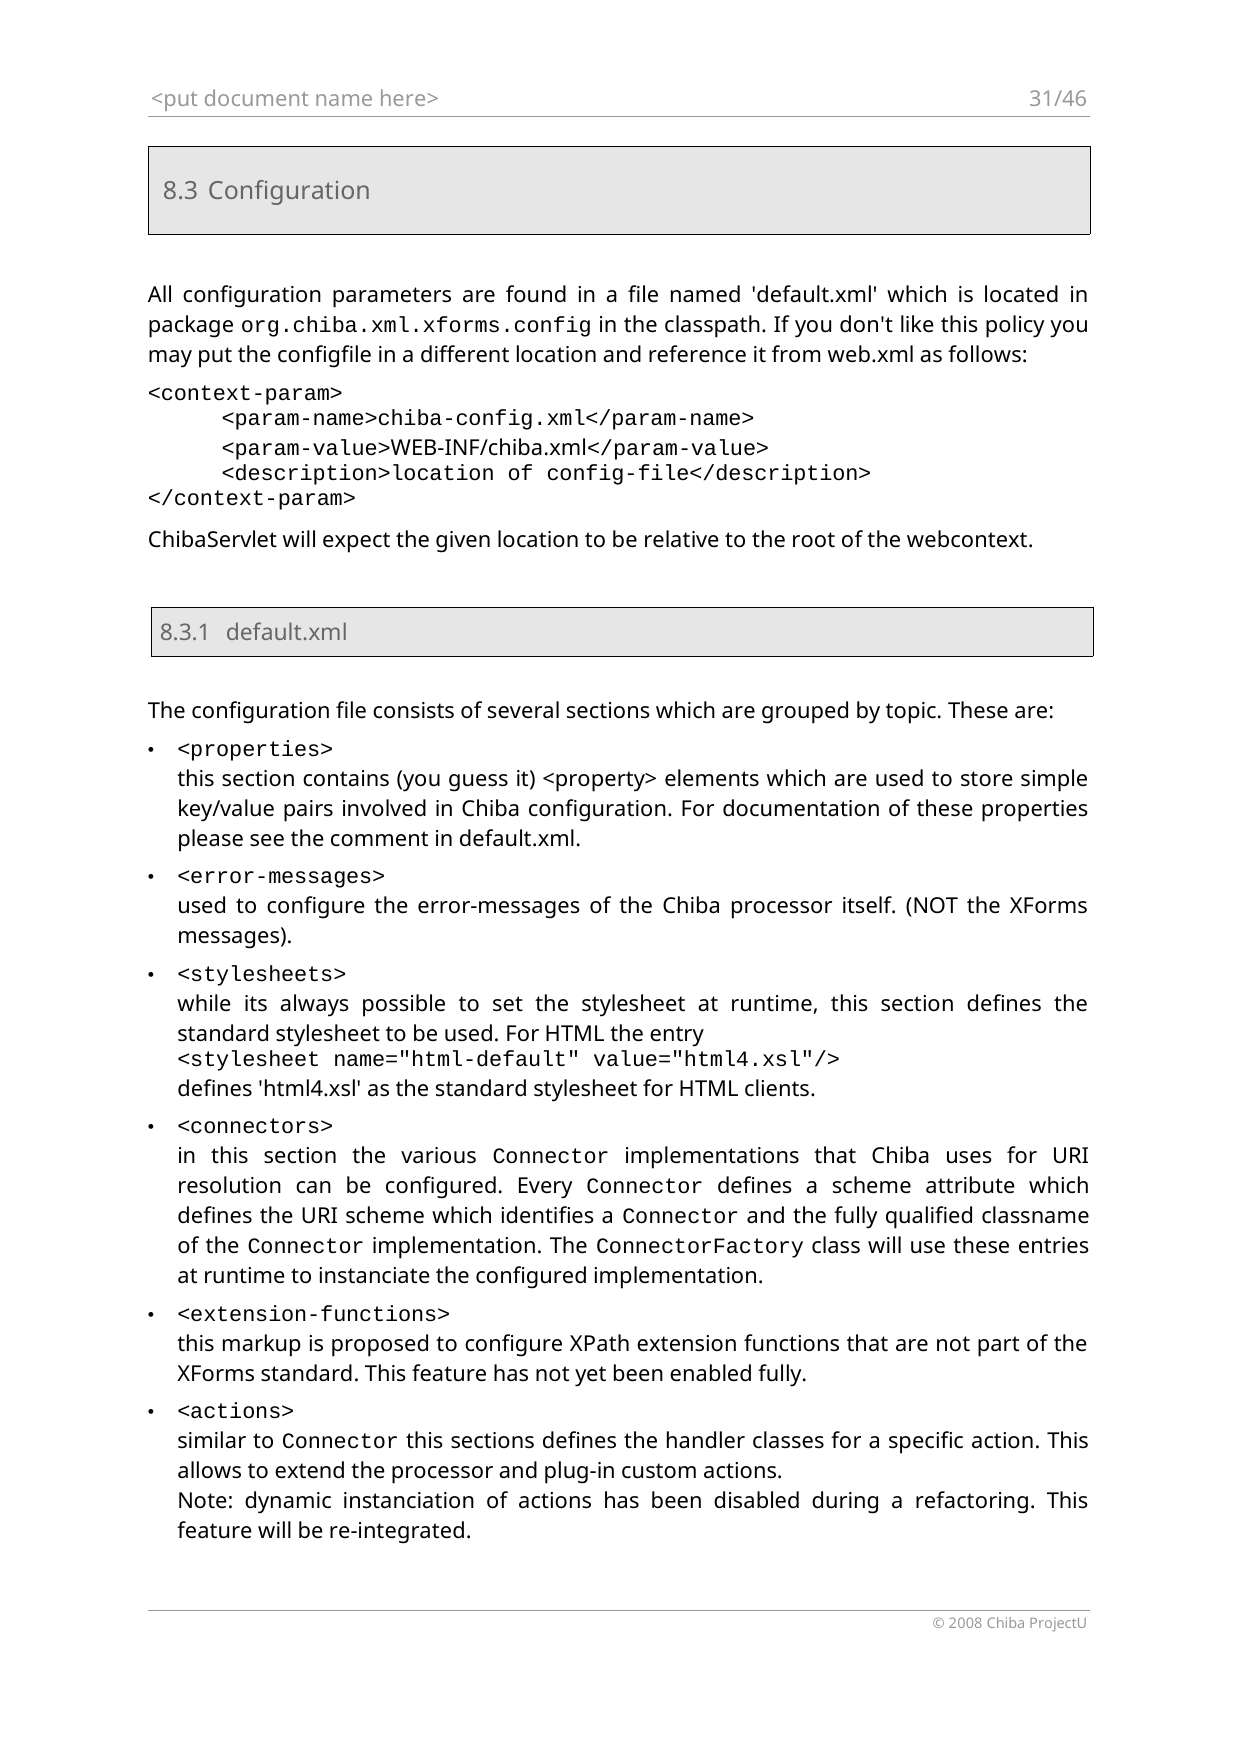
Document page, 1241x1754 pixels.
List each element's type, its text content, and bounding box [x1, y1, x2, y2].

text ChibaServlet will expect the given location to be relative to the root of the webcontext. [148, 524, 1090, 554]
list <actions> similar to Connector this sections defines the handler classes for a specific action. This allows to extend the processor and plug-in custom actions. Note: dynamic instanciation of actions has been disabled during a refactoring. This feature will be re-integrated. [148, 1400, 1090, 1545]
subtitle default.xml [152, 608, 1093, 656]
list <connectors> in this section the various Connector implementations that Chiba uses for URI resolution can be configured. Every Connector defines a scheme attribute which defines the URI scheme which identifies a Connector and the fully qualified classname of the Connector implementation. The ConnectorFactory class will use these entries at runtime to instanciate the configured implementation. [148, 1115, 1090, 1290]
subtitle Configuration [149, 147, 1090, 234]
list <extension-functions> this markup is proposed to configure XPath extension functions that are not part of the XForms standard. This feature has not yet been enabled fully. [148, 1302, 1090, 1387]
text All configuration parameters are found in a file named 'default.xml' which is located in package org.chiba.xml.xforms.config in the classpath. If you don't like this policy you may put the configfile in a different location and reference it from web.xml as follows: [148, 279, 1090, 369]
text The configuration file consists of several sections which are grouped by topic. These are: [148, 695, 1090, 725]
list <stylesheets> while its always possible to set the stylesheet at runtime, this section defines the standard stylesheet to be used. For HTML the entry <stylesheet name="html-default" value="html4.xsl"/> defines 'html4.xsl' as the standard stylesheet for HTML clients. [148, 962, 1090, 1102]
list <error-messages> used to configure the error-messages of the Chiba processor itself. (NOT the XForms messages). [148, 865, 1090, 950]
list <properties> this section contains (you guess it) <property> elements which are used to store simple key/value pairs involved in Chiba configuration. For documentation of these properties please see the comment in default.xml. [148, 737, 1090, 852]
text <context-param> <param-name>chiba-config.xml</param-name> <param-value>WEB-INF/chiba.xml</param-value> <description>location of config-file</description> </context-param> [148, 382, 1090, 512]
